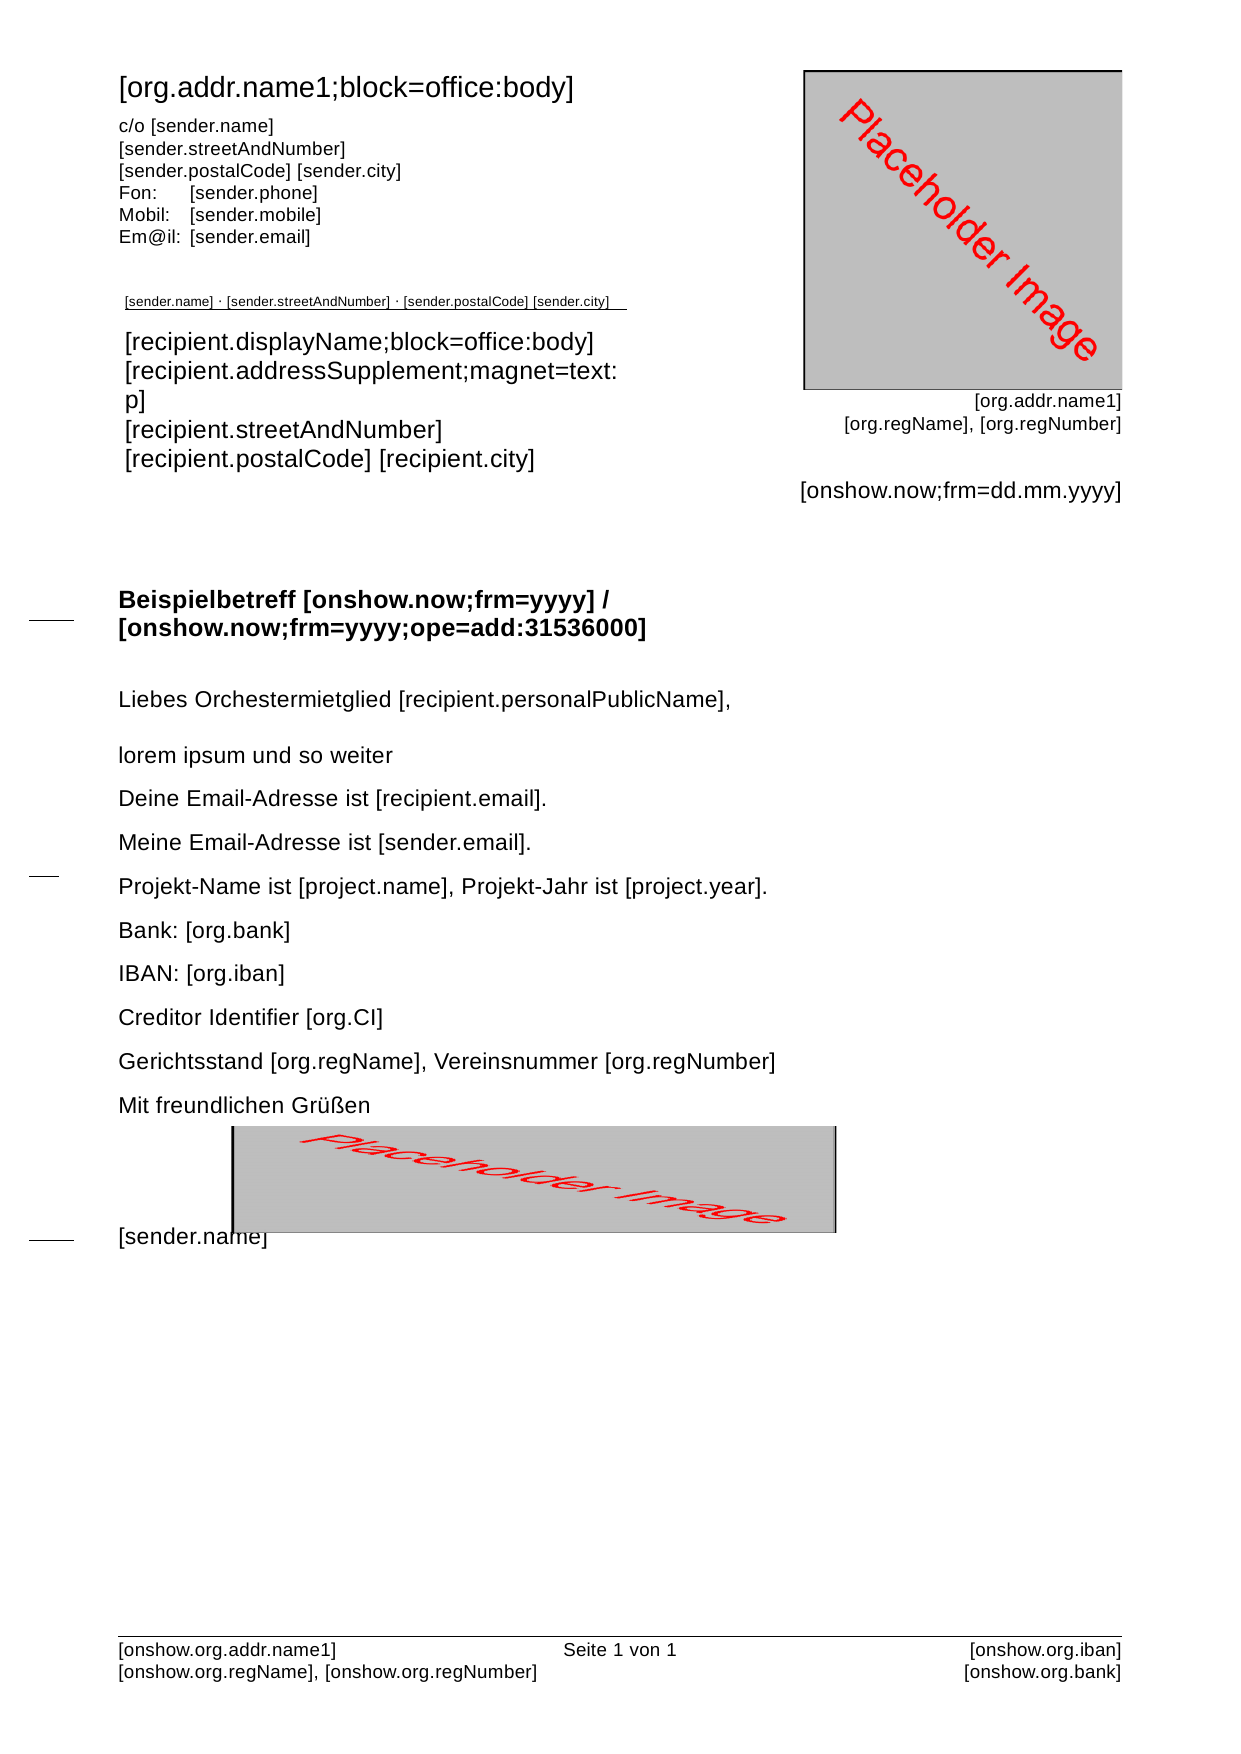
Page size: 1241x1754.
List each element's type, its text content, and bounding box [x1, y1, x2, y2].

text Mobil: [sender.mobile] [119, 204, 1122, 225]
text [recipient.postalCode] [recipient.city] [124, 445, 627, 473]
text [recipient.addressSupplement;magnet=text:p] [124, 357, 627, 414]
text [recipient.displayName;block=office:body] [124, 327, 627, 355]
text Meine Email-Adresse ist [sender.email]. [118, 829, 1122, 856]
text [sender.name] [118, 1223, 264, 1249]
text Liebes Orchestermietglied [recipient.personalPublicName], [118, 686, 1122, 712]
text [recipient.streetAndNumber] [124, 416, 627, 443]
text Projekt-Name ist [project.name], Projekt-Jahr ist [project.year]. [118, 873, 1122, 899]
text Fon: [sender.phone] [119, 182, 1122, 203]
text lorem ipsum und so weiter [118, 742, 1122, 768]
picture [231, 1126, 837, 1233]
text Em@il: [sender.email] [119, 226, 1122, 269]
text Gerichtsstand [org.regName], Vereinsnummer [org.regNumber] [118, 1048, 1122, 1074]
text [onshow.now;frm=dd.mm.yyyy] [627, 477, 1122, 503]
text c/o [sender.name] [119, 116, 1122, 137]
text Deine Email-Adresse ist [recipient.email]. [118, 786, 1122, 812]
text Beispielbetreff [onshow.now;frm=yyyy] / [onshow.now;frm=yyyy;ope=add:31536000] [118, 586, 1122, 642]
text [sender.name] ⋅ [sender.streetAndNumber] ⋅ [sender.postalCode] [sender.city] [124, 294, 627, 309]
text [sender.streetAndNumber] [119, 138, 1122, 159]
subtitle [org.addr.name1;block=office:body] [119, 71, 1122, 103]
text Mit freundlichen Grüßen [118, 1092, 1122, 1118]
text IBAN: [org.iban] [118, 961, 1122, 987]
text [org.addr.name1] [org.regName], [org.regNumber] [748, 391, 1122, 434]
text [sender.name] [266, 1223, 1124, 1249]
text Creditor Identifier [org.CI] [118, 1004, 1122, 1031]
picture [803, 70, 1123, 390]
text [sender.postalCode] [sender.city] [119, 160, 1122, 181]
text Bank: [org.bank] [118, 917, 1122, 943]
